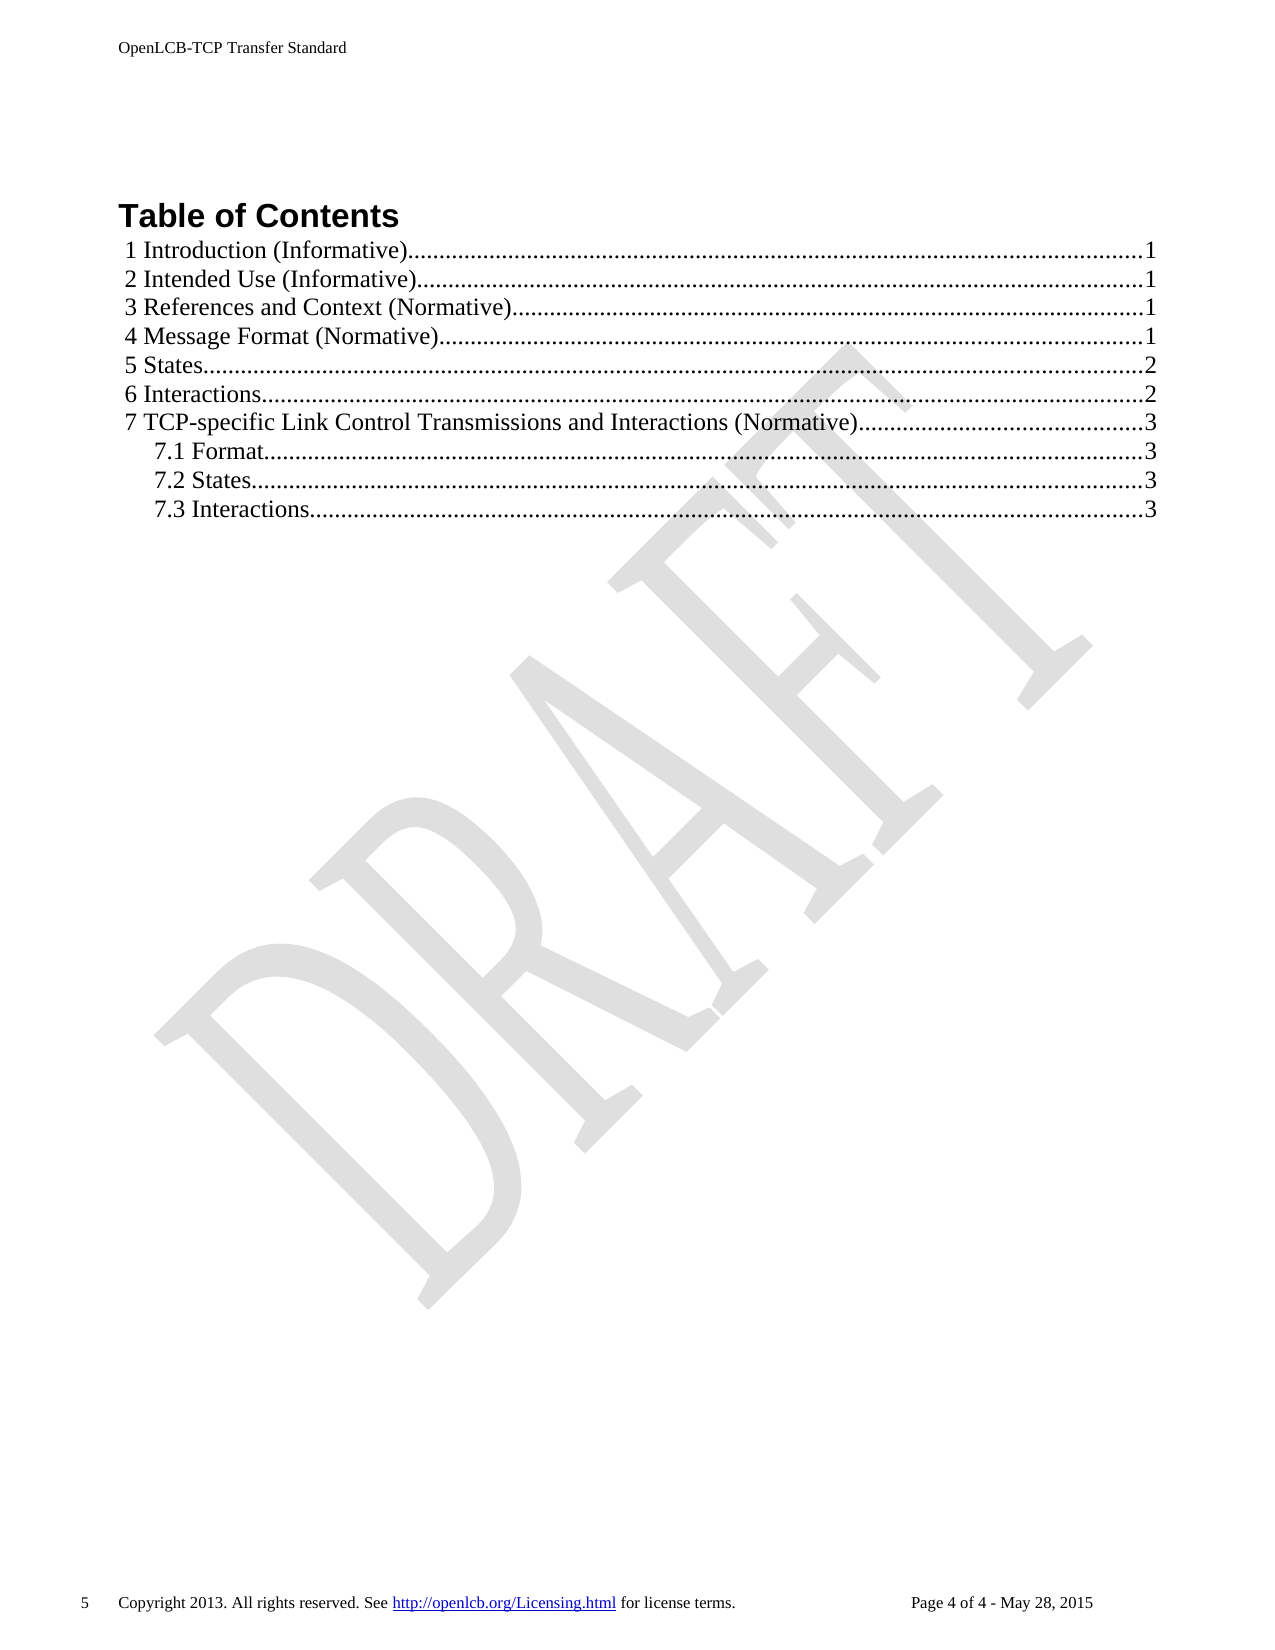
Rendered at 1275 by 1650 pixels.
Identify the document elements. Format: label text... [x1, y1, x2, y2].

text 7.3 Interactions 3 [898, 494, 1157, 522]
text 7.1 Format 3 [840, 436, 1157, 465]
subtitle Table of Contents [118, 196, 1157, 235]
text 6 Interactions 2 [887, 379, 1157, 407]
text 7 TCP-specific Link Control Transmissions and Interactions (Normative) 3 [815, 407, 1157, 436]
text 6 Interactions 2 [118, 379, 809, 407]
text 4 Message Format (Normative) 1 [118, 321, 1157, 350]
text 7.1 Format 3 [148, 436, 752, 465]
text 7.3 Interactions 3 [772, 494, 883, 522]
text 6 Interactions 2 [820, 379, 897, 407]
text 7.3 Interactions 3 [148, 494, 694, 522]
text 7.2 States 3 [148, 465, 752, 494]
text 7 TCP-specific Link Control Transmissions and Interactions (Normative) 3 [118, 407, 781, 436]
text 5 States 2 [858, 350, 1157, 379]
text 3 References and Context (Normative) 1 [118, 292, 1157, 321]
text 7.1 Format 3 [764, 436, 826, 465]
text 7.3 Interactions 3 [707, 509, 738, 522]
text 7.2 States 3 [869, 465, 1157, 494]
text 7.3 Interactions 3 [732, 494, 780, 522]
text 5 States 2 [118, 350, 838, 379]
text 7.2 States 3 [757, 465, 855, 494]
text 2 Intended Use (Informative) 1 [118, 264, 1157, 292]
text 1 Introduction (Informative) 1 [118, 235, 1157, 264]
